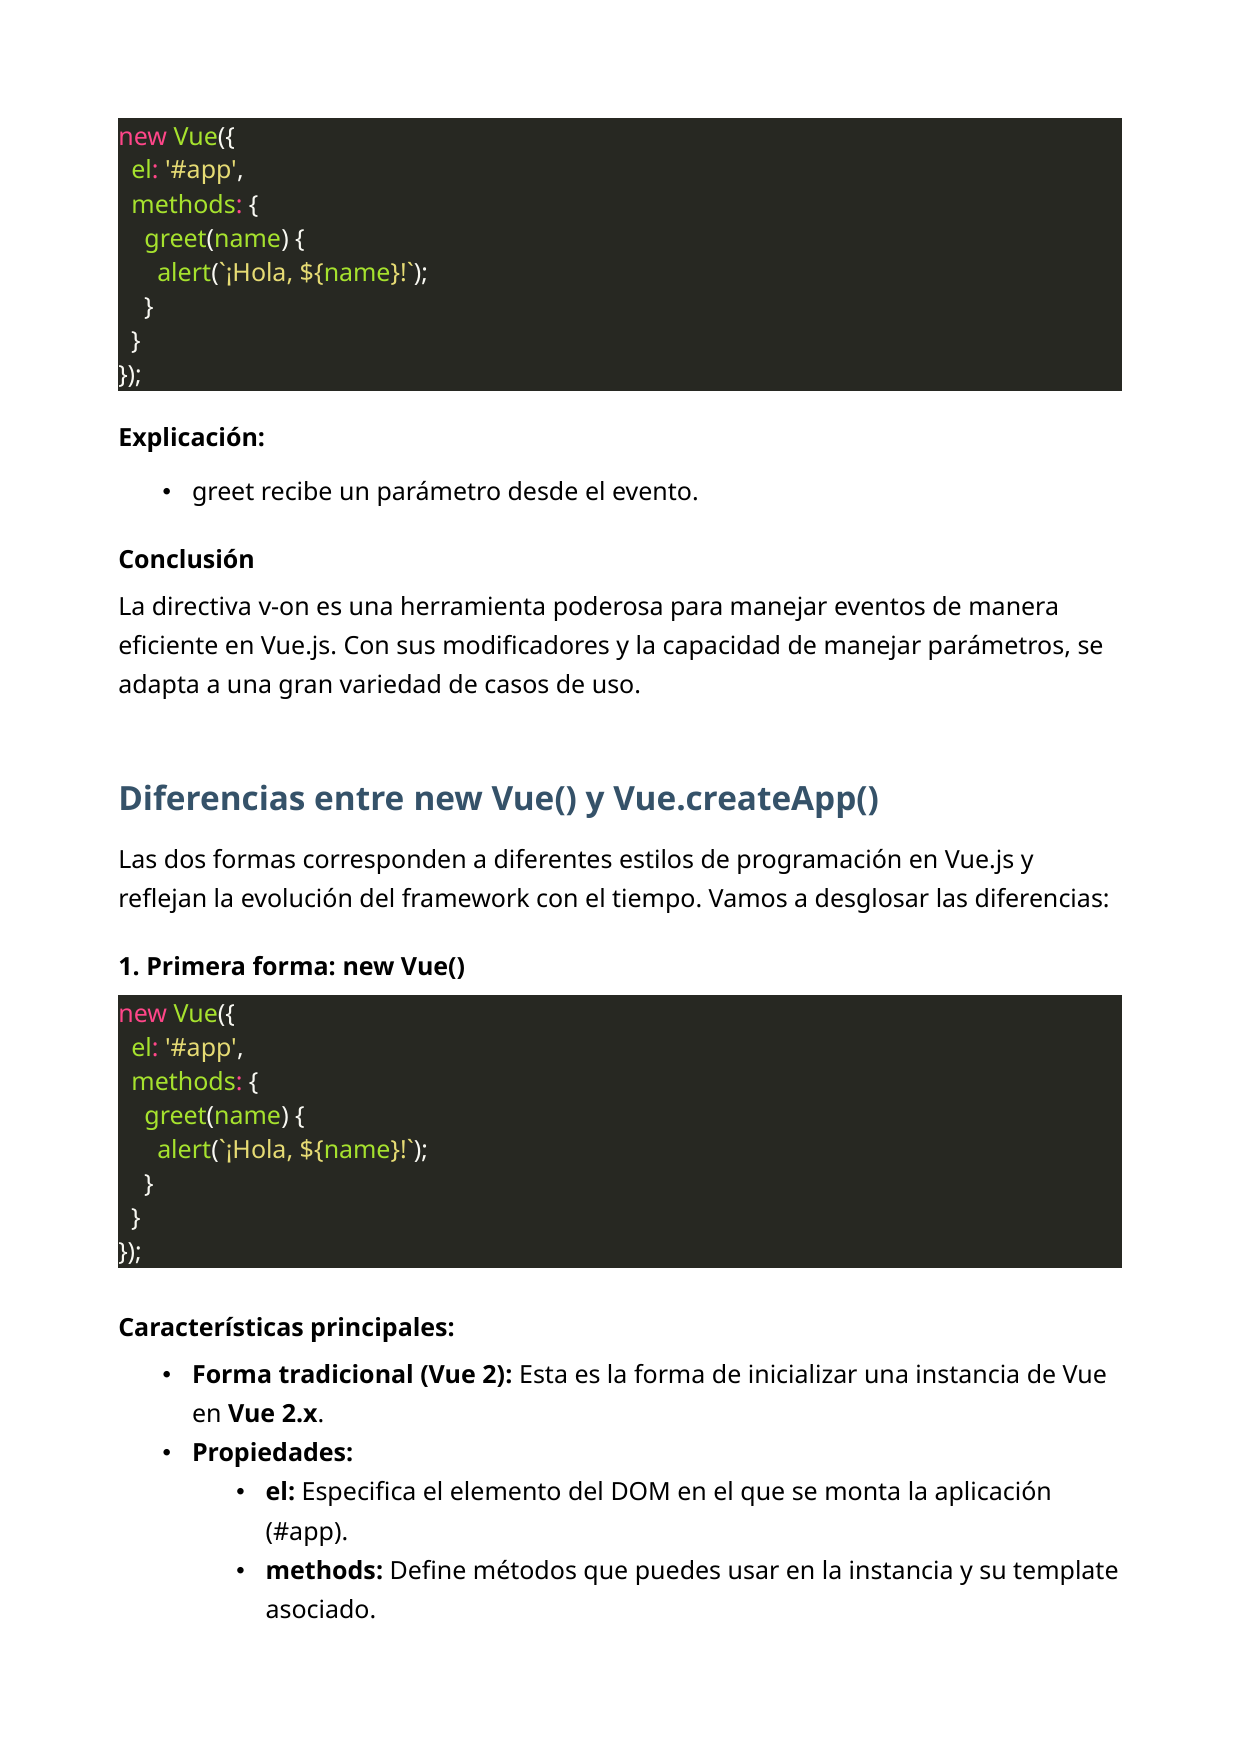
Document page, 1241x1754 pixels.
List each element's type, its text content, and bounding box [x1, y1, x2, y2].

text greet(name) { [118, 220, 1122, 254]
subtitle 1. Primera forma: new Vue() [118, 949, 1122, 983]
text new Vue({ [118, 118, 1122, 152]
list methods: Define métodos que puedes usar en la instancia y su template asociado. [236, 1552, 1122, 1626]
text alert(`¡Hola, ${name}!`); [118, 254, 1122, 288]
text methods: { [118, 186, 1122, 220]
list el: Especifica el elemento del DOM en el que se monta la aplicación (#app). [236, 1474, 1122, 1547]
text alert(`¡Hola, ${name}!`); [118, 1132, 1122, 1166]
text el: '#app', [118, 152, 1122, 186]
list greet recibe un parámetro desde el evento. [162, 474, 1122, 508]
list Forma tradicional (Vue 2): Esta es la forma de inicializar una instancia de Vue en Vue 2.x. [162, 1356, 1122, 1430]
text methods: { [118, 1063, 1122, 1098]
text } [118, 288, 1122, 322]
text } [118, 1166, 1122, 1200]
text }); [118, 1234, 1122, 1268]
subtitle Conclusión [118, 542, 1122, 576]
text } [118, 1200, 1122, 1234]
text La directiva v-on es una herramienta poderosa para manejar eventos de manera eficiente en Vue.js. Con sus modificadores y la capacidad de manejar parámetros, se adapta a una gran variedad de casos de uso. [118, 589, 1122, 701]
list Propiedades: [162, 1435, 1122, 1469]
text el: '#app', [118, 1029, 1122, 1063]
text new Vue({ [118, 995, 1122, 1029]
subtitle Características principales: [118, 1310, 1122, 1344]
text }); [118, 357, 1122, 391]
text Diferencias entre new Vue() y Vue.createApp() [118, 774, 1122, 820]
text Explicación: [118, 420, 1122, 454]
text } [118, 322, 1122, 357]
text greet(name) { [118, 1098, 1122, 1132]
text Las dos formas corresponden a diferentes estilos de programación en Vue.js y reflejan la evolución del framework con el tiempo. Vamos a desglosar las diferencias: [118, 841, 1122, 914]
